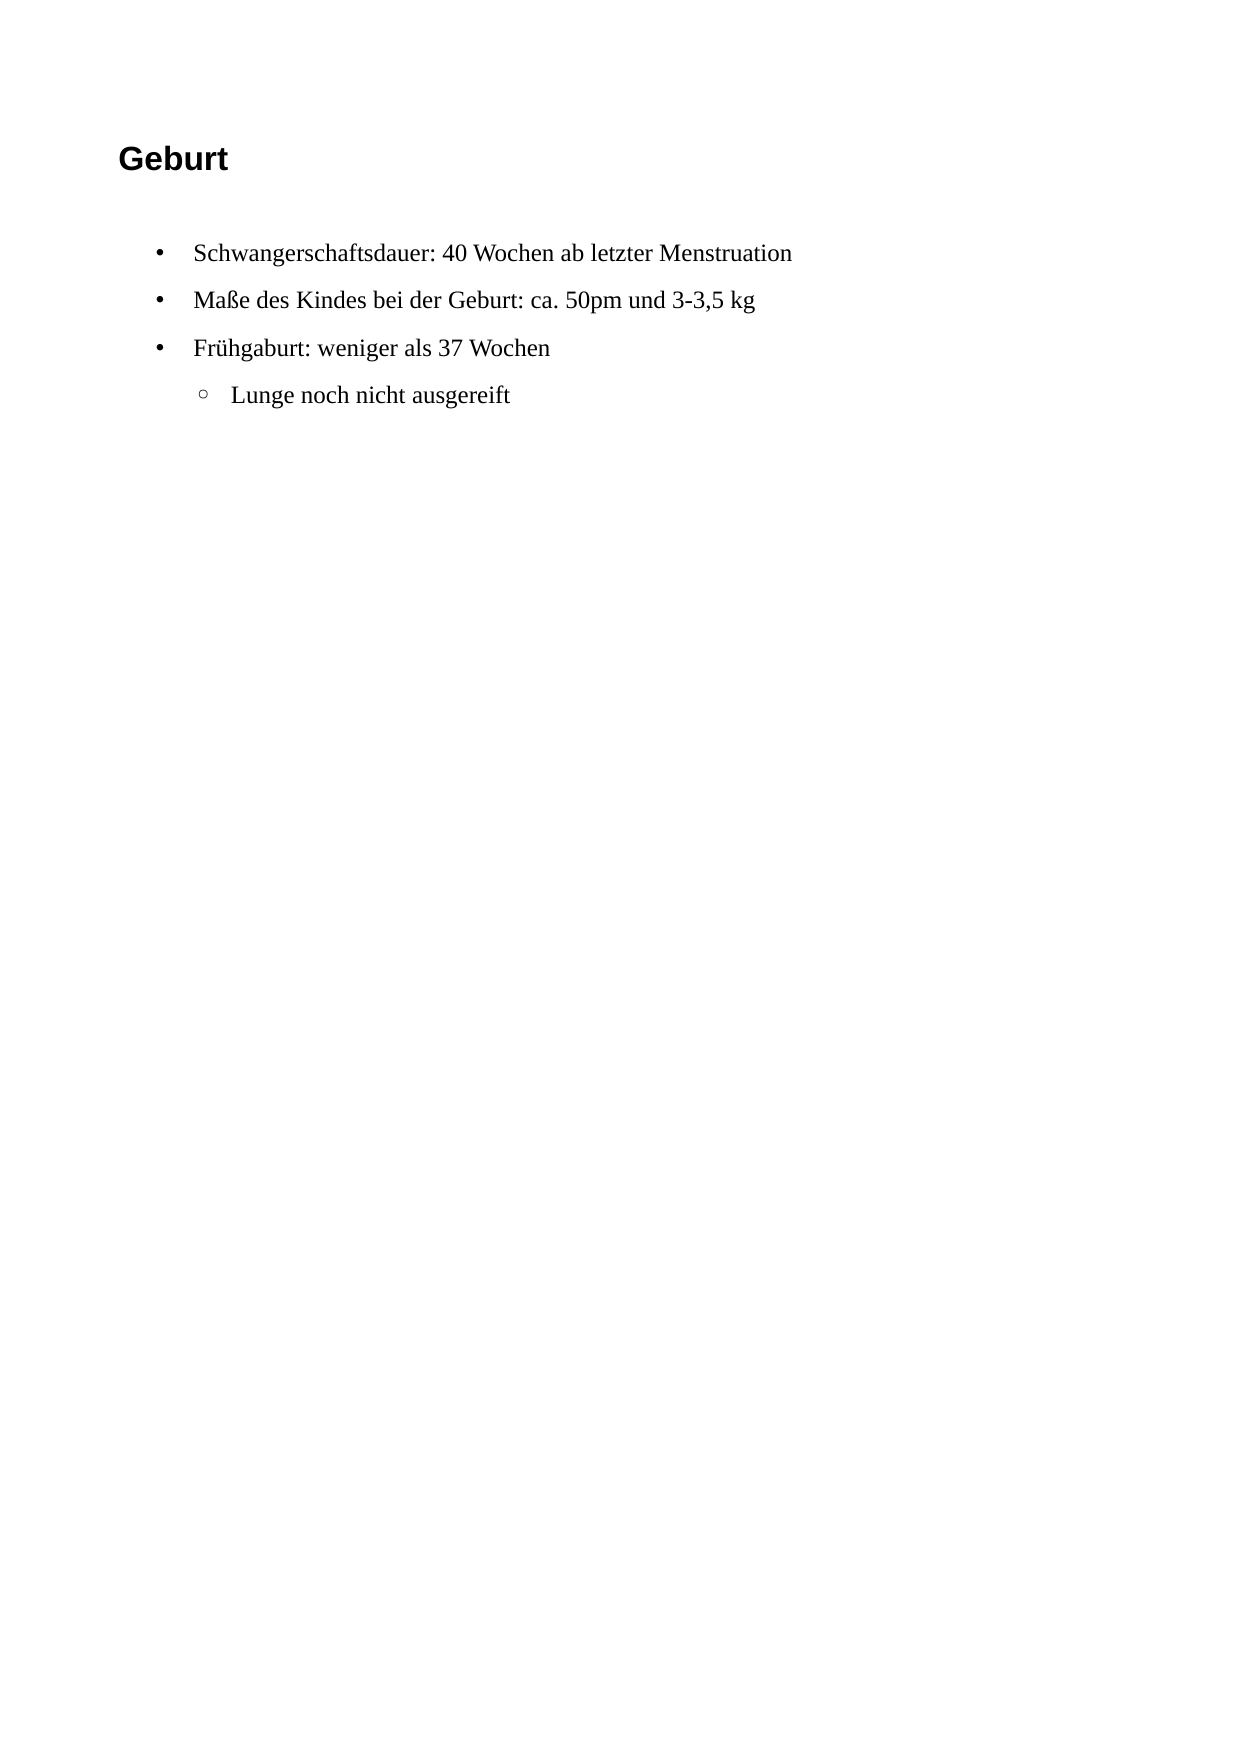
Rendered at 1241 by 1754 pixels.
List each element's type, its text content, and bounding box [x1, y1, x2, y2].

list Lunge noch nicht ausgereift [193, 381, 1122, 409]
list Frühgaburt: weniger als 37 Wochen [156, 333, 1122, 362]
list Maße des Kindes bei der Geburt: ca. 50pm und 3-3,5 kg [156, 285, 1122, 314]
subtitle Geburt [118, 139, 1122, 178]
list Schwangerschaftsdauer: 40 Wochen ab letzter Menstruation [156, 238, 1122, 266]
